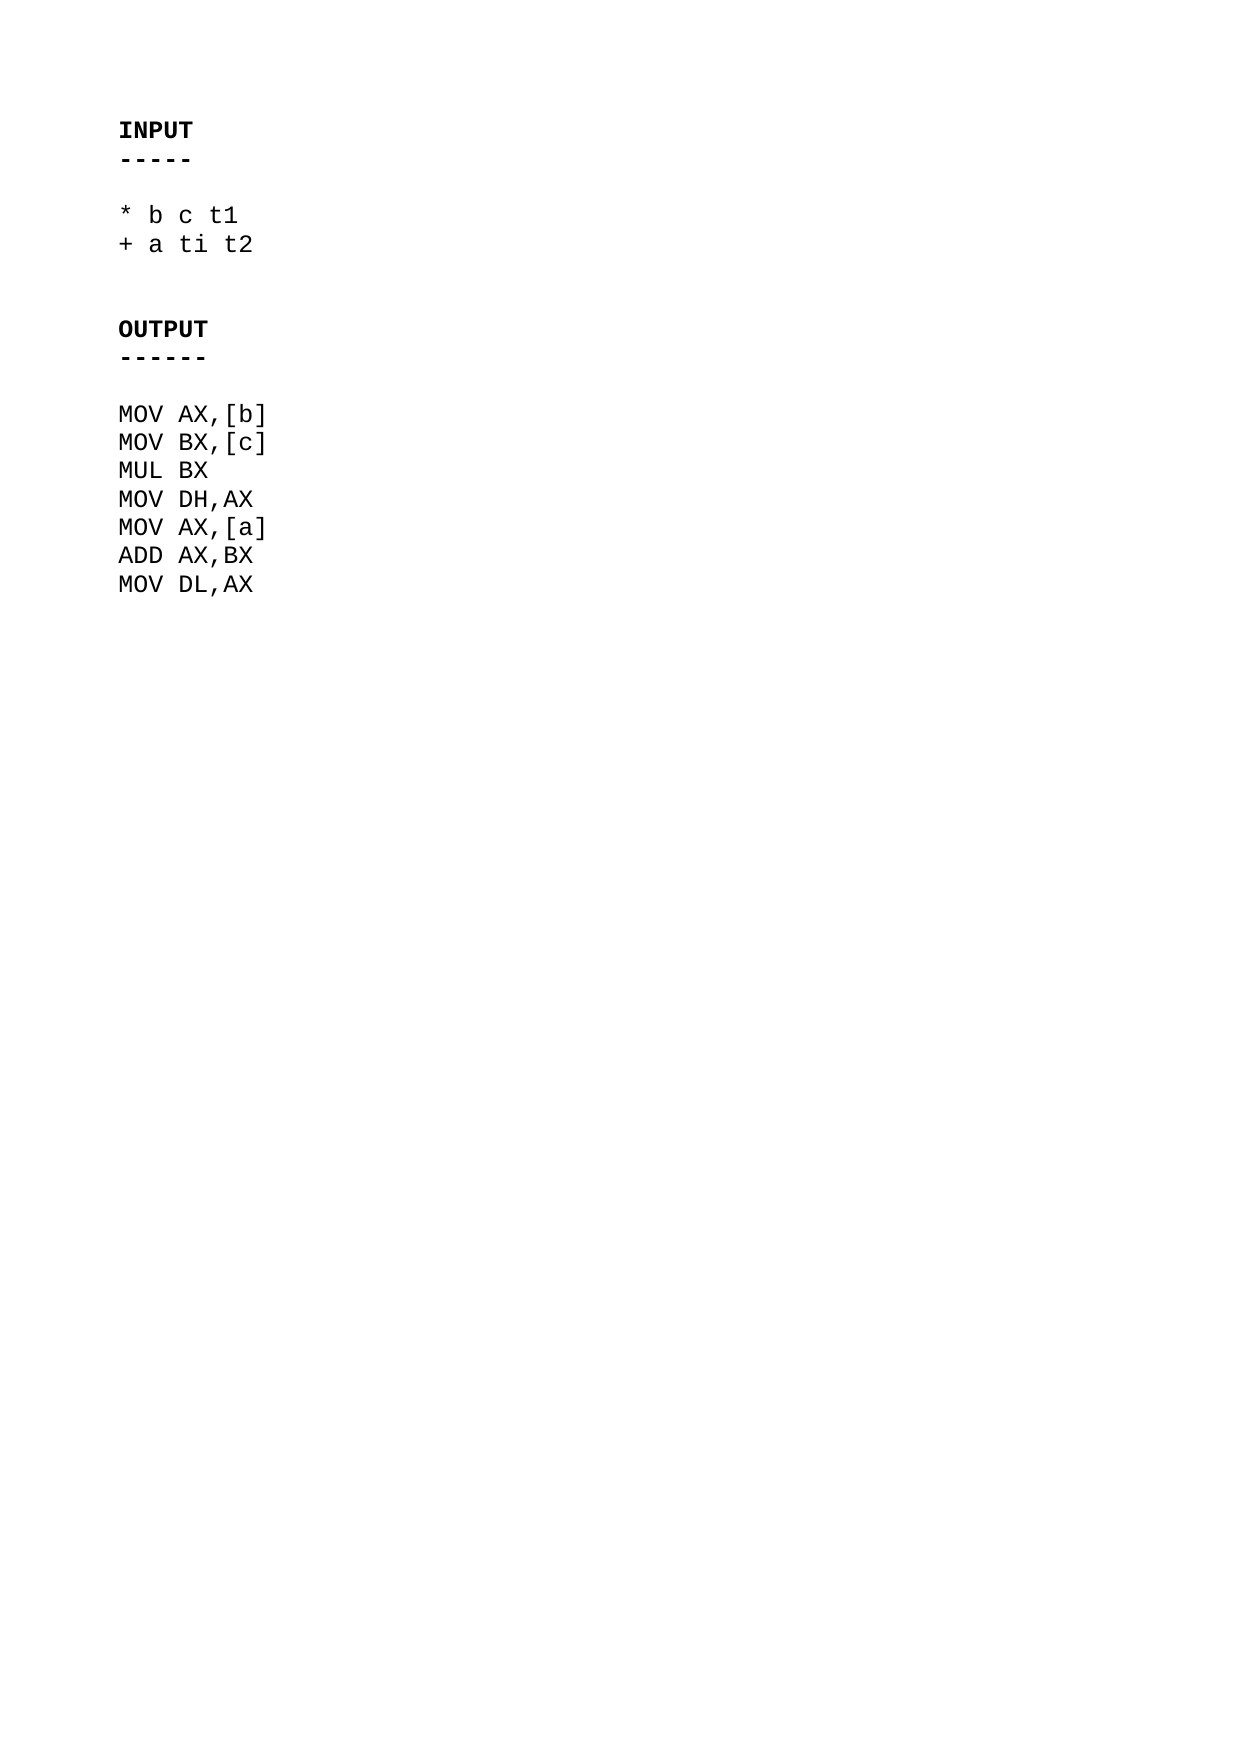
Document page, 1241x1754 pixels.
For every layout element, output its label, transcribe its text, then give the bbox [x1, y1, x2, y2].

text MOV DH,AX [118, 486, 1122, 515]
text MUL BX [118, 458, 1122, 486]
text ------ [118, 345, 1122, 373]
text MOV DL,AX [118, 571, 1122, 600]
text INPUT [118, 118, 1122, 146]
text ----- [118, 146, 1122, 175]
text MOV AX,[a] [118, 515, 1122, 543]
text MOV BX,[c] [118, 430, 1122, 458]
text * b c t1 [118, 203, 1122, 231]
text ADD AX,BX [118, 543, 1122, 571]
text OUTPUT [118, 316, 1122, 345]
text + a ti t2 [118, 231, 1122, 260]
text MOV AX,[b] [118, 401, 1122, 430]
